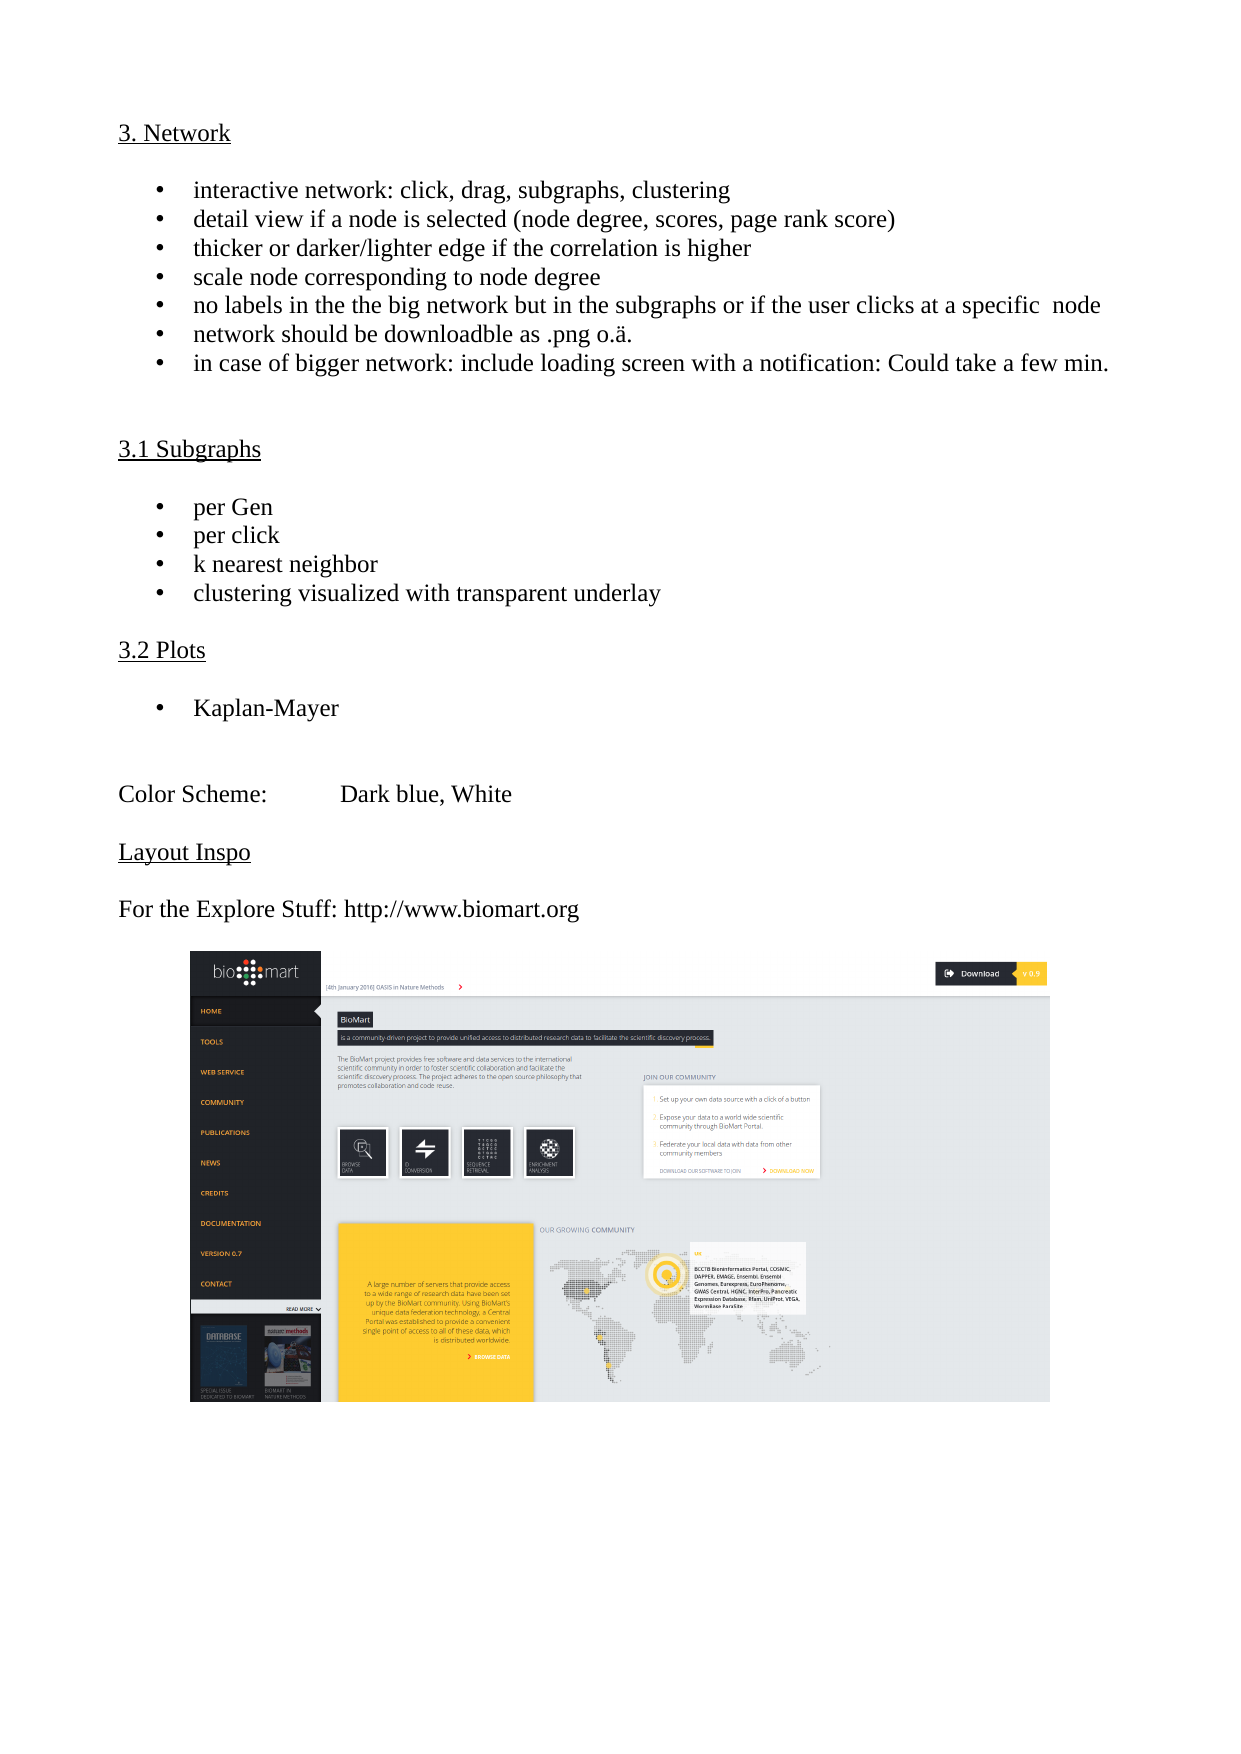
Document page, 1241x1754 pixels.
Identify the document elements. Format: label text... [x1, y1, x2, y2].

list in case of bigger network: include loading screen with a notification: Could take a few min. [156, 348, 1122, 377]
list scale node corresponding to node degree [156, 262, 1122, 291]
list per Gen [156, 492, 1122, 521]
text Layout Inspo [118, 837, 1122, 866]
list Kaplan-Mayer [156, 693, 1122, 722]
list thicker or darker/lighter edge if the correlation is higher [156, 233, 1122, 262]
list clustering visualized with transparent underlay [156, 578, 1122, 607]
list interactive network: click, drag, subgraphs, clustering [156, 176, 1122, 204]
text 3.2 Plots [118, 636, 1122, 664]
list no labels in the the big network but in the subgraphs or if the user clicks at a specific node [156, 291, 1122, 319]
list k nearest neighbor [156, 549, 1122, 578]
text 3. Network [118, 118, 1122, 147]
text 3.1 Subgraphs [118, 434, 1122, 463]
list network should be downloadble as .png o.ä. [156, 319, 1122, 348]
list per click [156, 521, 1122, 549]
picture [190, 951, 1050, 1402]
list detail view if a node is selected (node degree, scores, page rank score) [156, 204, 1122, 233]
text For the Explore Stuff: http://www.biomart.org [118, 894, 1122, 923]
text Color Scheme: Dark blue, White [118, 779, 1122, 808]
